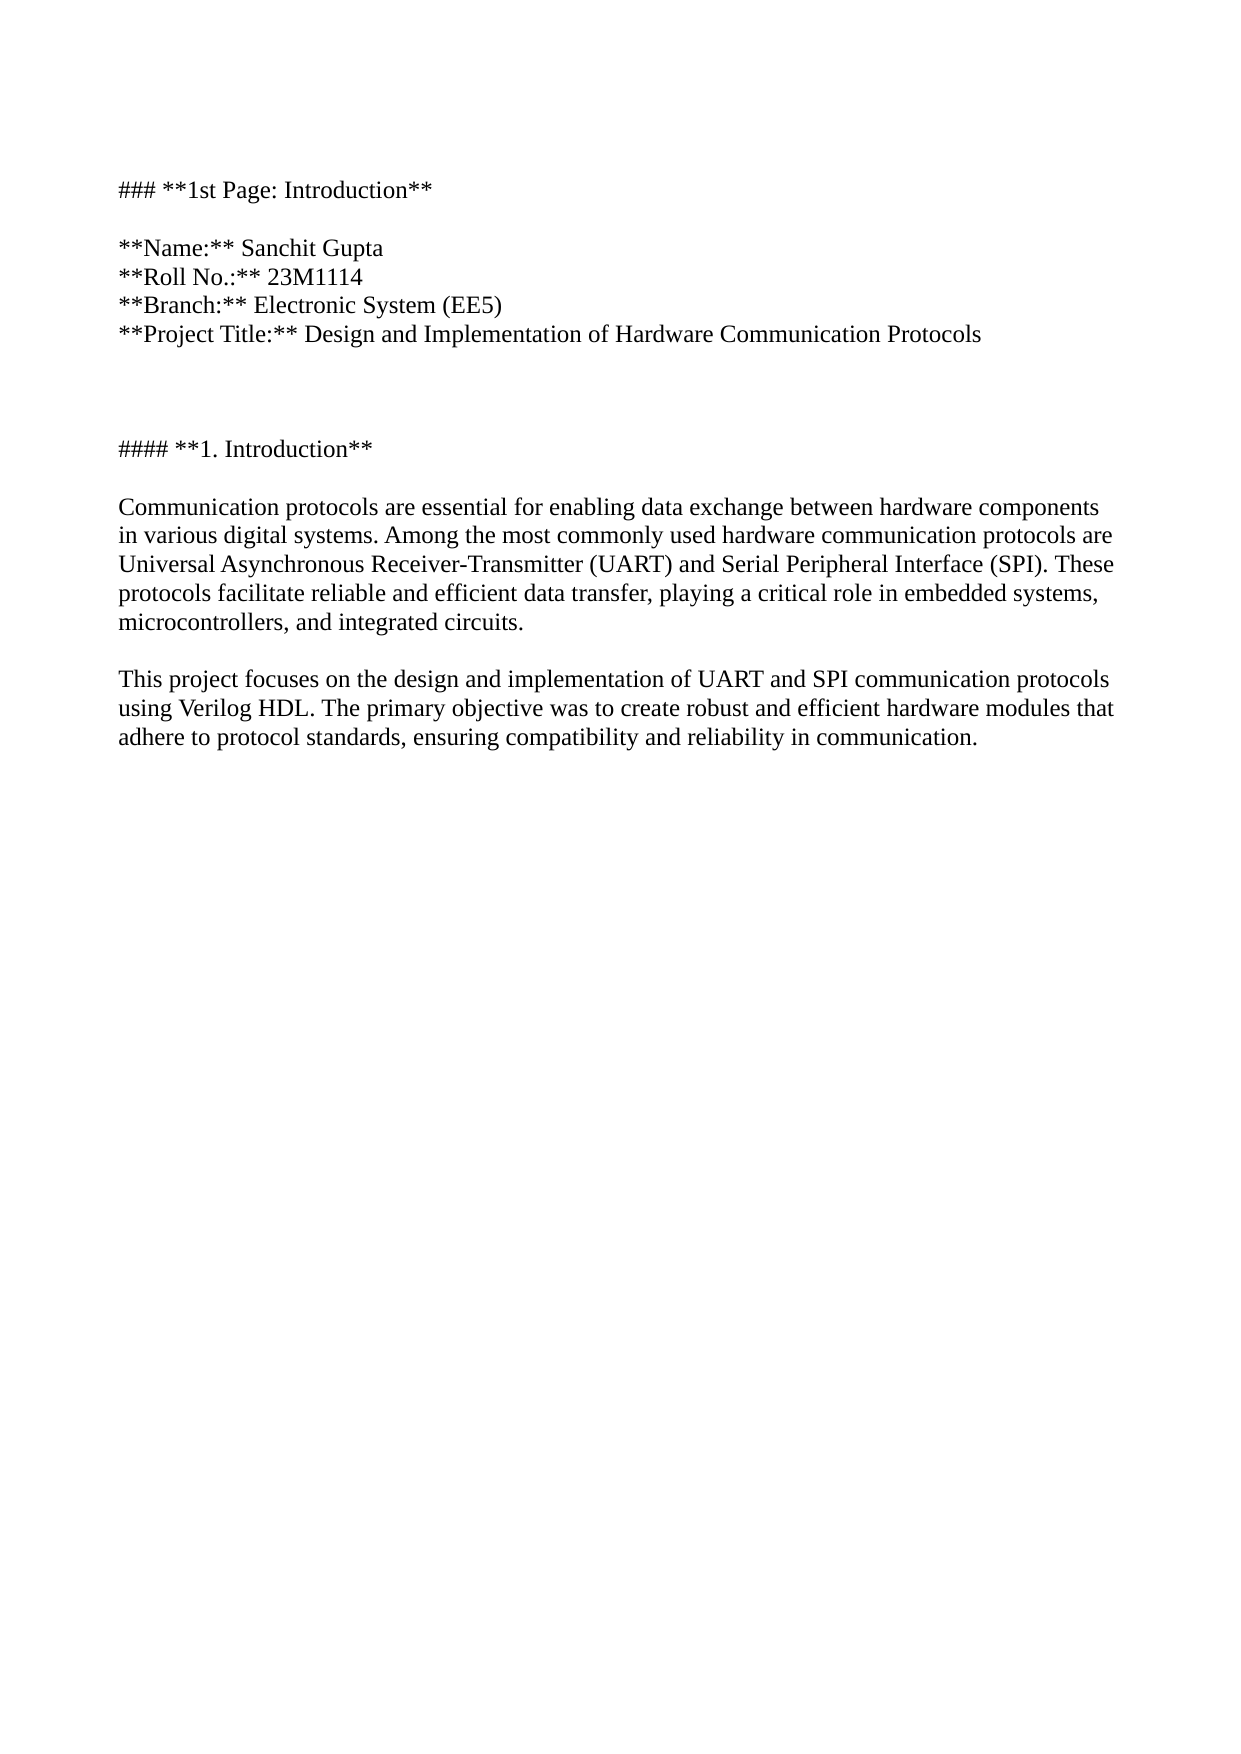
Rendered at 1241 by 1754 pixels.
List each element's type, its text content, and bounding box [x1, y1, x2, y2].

text Communication protocols are essential for enabling data exchange between hardware components in various digital systems. Among the most commonly used hardware communication protocols are Universal Asynchronous Receiver-Transmitter (UART) and Serial Peripheral Interface (SPI). These protocols facilitate reliable and efficient data transfer, playing a critical role in embedded systems, microcontrollers, and integrated circuits. [118, 492, 1122, 636]
text **Roll No.:** 23M1114 [118, 262, 1122, 291]
text #### **1. Introduction** [118, 434, 1122, 463]
text This project focuses on the design and implementation of UART and SPI communication protocols using Verilog HDL. The primary objective was to create robust and efficient hardware modules that adhere to protocol standards, ensuring compatibility and reliability in communication. [118, 664, 1122, 751]
text ### **1st Page: Introduction** [118, 176, 1122, 204]
text **Branch:** Electronic System (EE5) [118, 291, 1122, 319]
text **Name:** Sanchit Gupta [118, 233, 1122, 262]
text **Project Title:** Design and Implementation of Hardware Communication Protocols [118, 319, 1122, 348]
